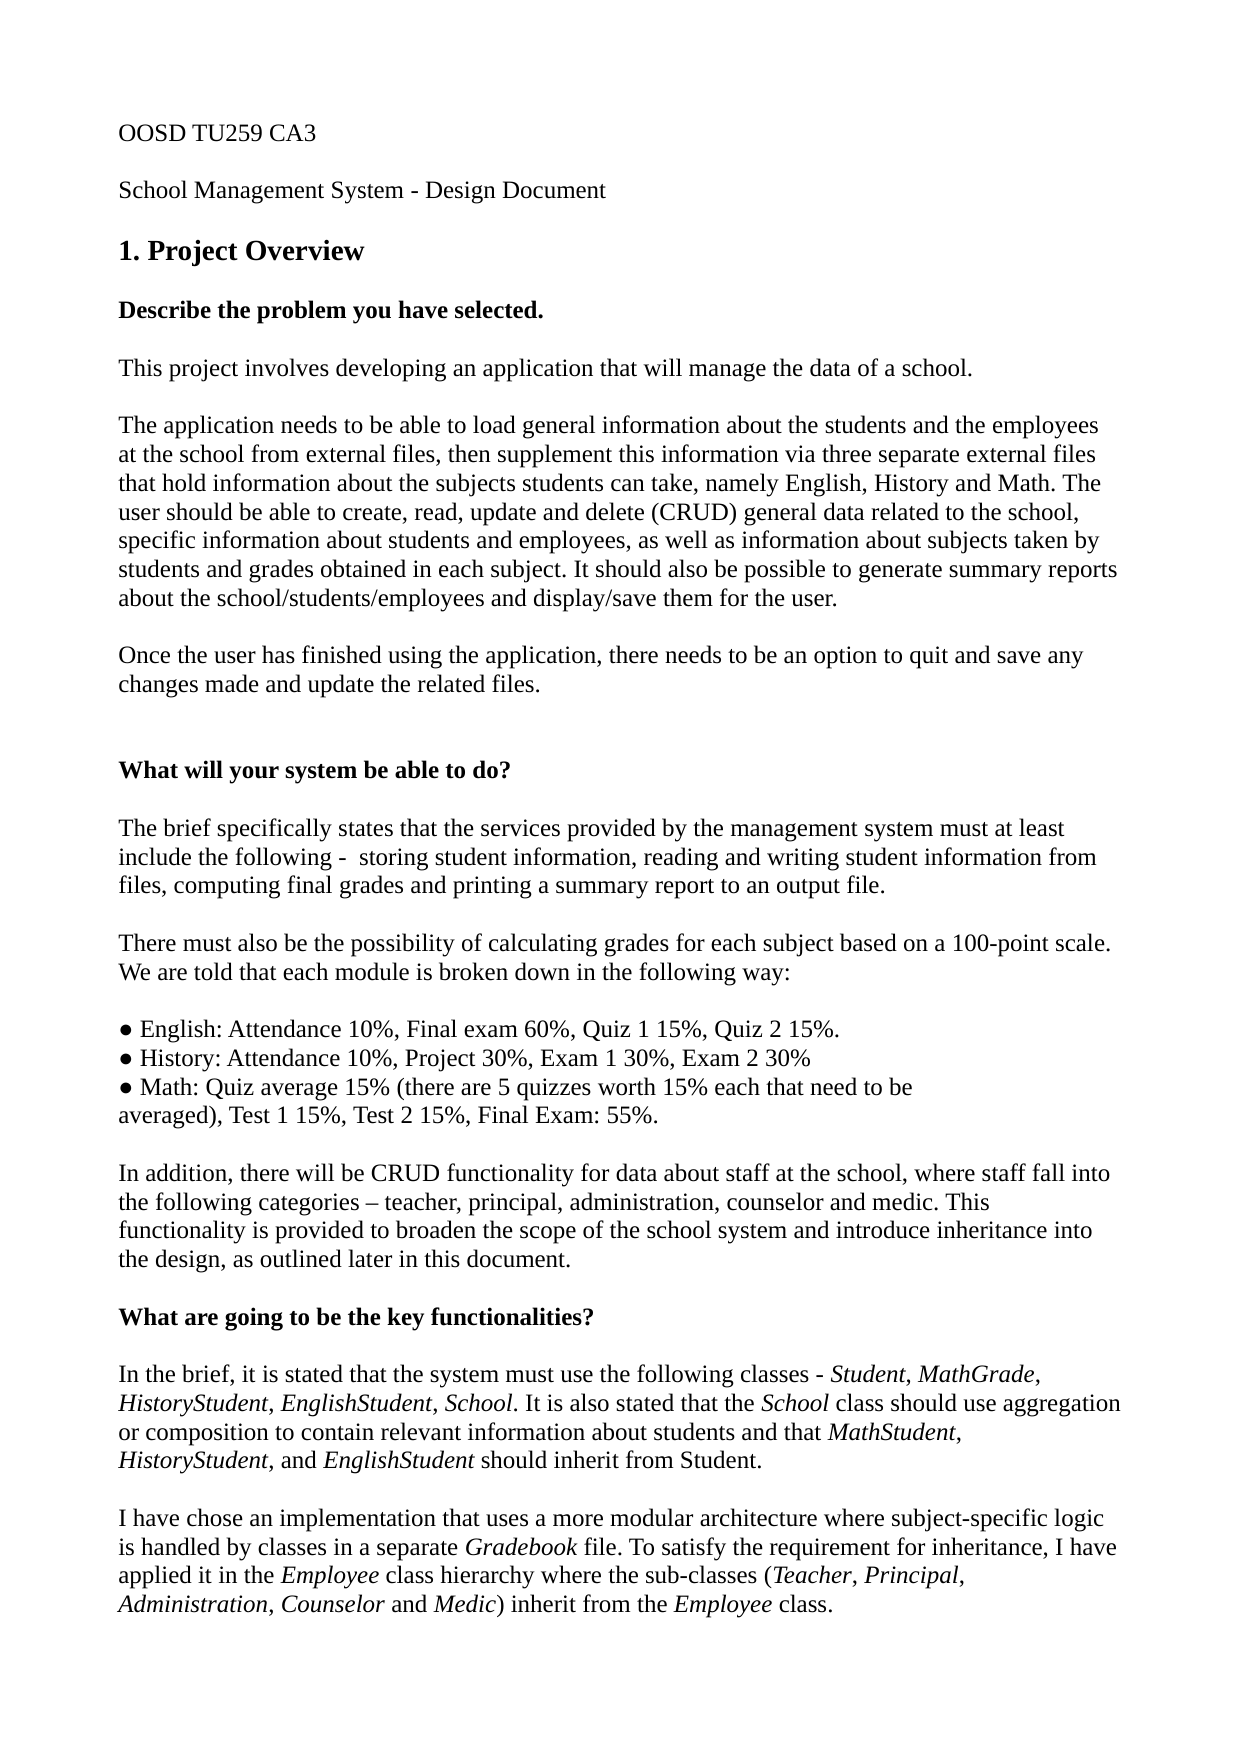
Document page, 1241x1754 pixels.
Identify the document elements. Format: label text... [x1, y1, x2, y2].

text ●​ History: Attendance 10%, Project 30%, Exam 1 30%, Exam 2 30% [118, 1043, 1122, 1072]
text ●​ English: Attendance 10%, Final exam 60%, Quiz 1 15%, Quiz 2 15%. [118, 1014, 1122, 1043]
text OOSD TU259 CA3 [118, 118, 1122, 147]
text I have chose an implementation that uses a more modular architecture where subject-specific logic is handled by classes in a separate Gradebook file. To satisfy the requirement for inheritance, I have applied it in the Employee class hierarchy where the sub-classes (Teacher, Principal, Administration, Counselor and Medic) inherit from the Employee class. [118, 1503, 1122, 1618]
text Describe the problem you have selected. [118, 295, 1122, 324]
text School Management System - Design Document [118, 176, 1122, 204]
text Once the user has finished using the application, there needs to be an option to quit and save any changes made and update the related files. [118, 640, 1122, 698]
text In addition, there will be CRUD functionality for data about staff at the school, where staff fall into the following categories – teacher, principal, administration, counselor and medic. This functionality is provided to broaden the scope of the school system and introduce inheritance into the design, as outlined later in this document. [118, 1158, 1122, 1273]
text This project involves developing an application that will manage the data of a school. [118, 353, 1122, 382]
text What will your system be able to do? [118, 755, 1122, 784]
text The application needs to be able to load general information about the students and the employees at the school from external files, then supplement this information via three separate external files that hold information about the subjects students can take, namely English, History and Math. The user should be able to create, read, update and delete (CRUD) general data related to the school, specific information about students and employees, as well as information about subjects taken by students and grades obtained in each subject. It should also be possible to generate summary reports about the school/students/employees and display/save them for the user. [118, 410, 1122, 612]
text We are told that each module is broken down in the following way: [118, 957, 1122, 985]
text In the brief, it is stated that the system must use the following classes - Student, MathGrade, HistoryStudent, EnglishStudent, School. It is also stated that the School class should use aggregation or composition to contain relevant information about students and that MathStudent, HistoryStudent, and EnglishStudent should inherit from Student. [118, 1359, 1122, 1474]
text 1. Project Overview [118, 233, 1122, 267]
text ●​ Math: Quiz average 15% (there are 5 quizzes worth 15% each that need to be [118, 1072, 1122, 1100]
text There must also be the possibility of calculating grades for each subject based on a 100-point scale. [118, 928, 1122, 957]
text What are going to be the key functionalities? [118, 1302, 1122, 1330]
text averaged), Test 1 15%, Test 2 15%, Final Exam: 55%. [118, 1100, 1122, 1129]
text The brief specifically states that the services provided by the management system must at least include the following - storing student information, reading and writing student information from files, computing final grades and printing a summary report to an output file. [118, 813, 1122, 899]
